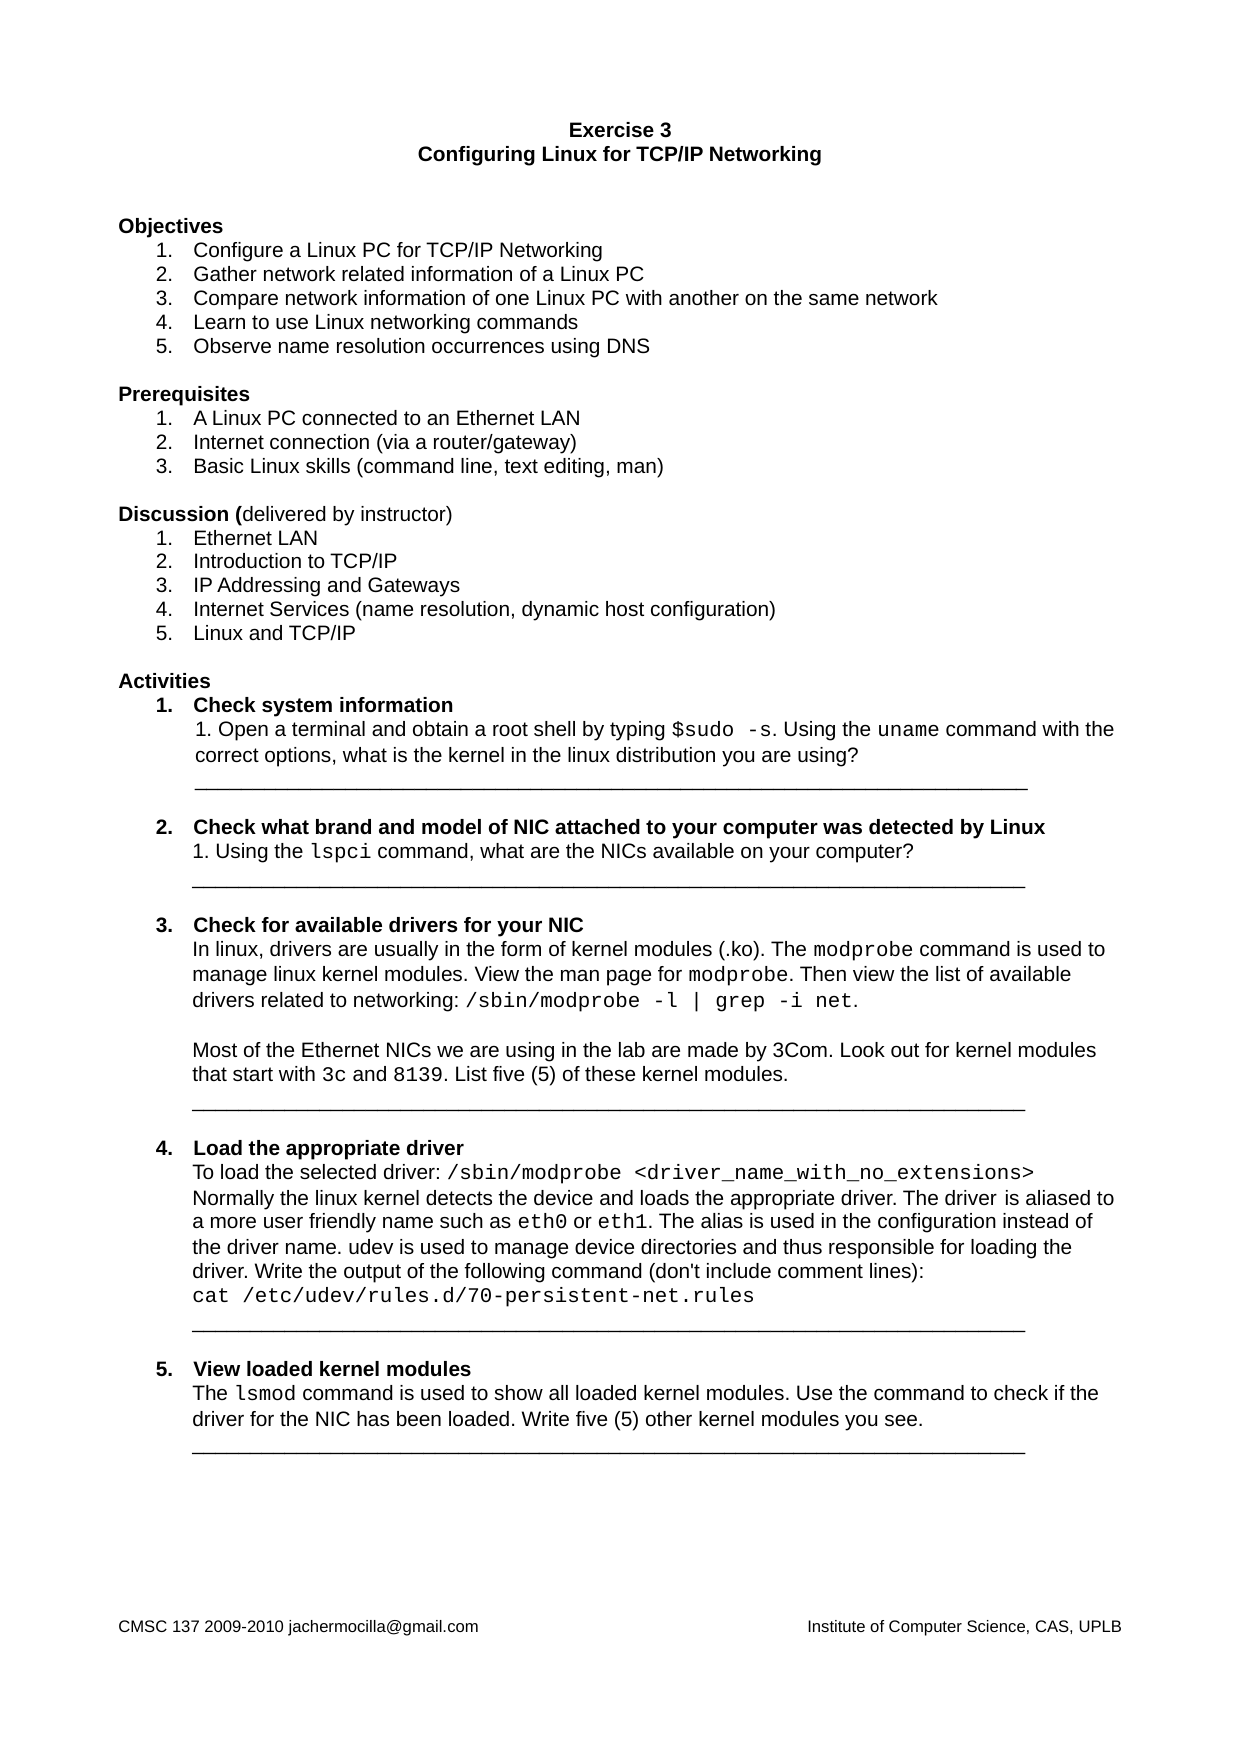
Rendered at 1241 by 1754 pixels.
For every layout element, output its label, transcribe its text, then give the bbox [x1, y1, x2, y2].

text Normally the linux kernel detects the device and loads the appropriate driver. The driver is aliased to a more user friendly name such as eth0 or eth1. The alias is used in the configuration instead of the driver name. udev is used to manage device directories and thus responsible for loading the driver. Write the output of the following command (don't include comment lines): [118, 1185, 1122, 1283]
text In linux, drivers are usually in the form of kernel modules (.ko). The modprobe command is used to manage linux kernel modules. View the man page for modprobe. Then view the list of available drivers related to networking: /sbin/modprobe -l | grep -i net. [118, 936, 1122, 1014]
list Linux and TCP/IP [156, 621, 1122, 645]
list Configure a Linux PC for TCP/IP Networking [156, 238, 1122, 262]
text Most of the Ethernet NICs we are using in the lab are made by 3Com. Look out for kernel modules that start with 3c and 8139. List five (5) of these kernel modules. [118, 1038, 1122, 1088]
list Internet Services (name resolution, dynamic host configuration) [156, 597, 1122, 621]
list Gather network related information of a Linux PC [156, 262, 1122, 286]
list Compare network information of one Linux PC with another on the same network [156, 286, 1122, 310]
text Prerequisites [118, 382, 1122, 406]
text ________________________________________________________________________ [118, 1431, 1122, 1454]
text cat /etc/udev/rules.d/70-persistent-net.rules [118, 1283, 1122, 1309]
text 1. Using the lspci command, what are the NICs available on your computer? [118, 839, 1122, 864]
text Objectives [118, 214, 1122, 238]
text The lsmod command is used to show all loaded kernel modules. Use the command to check if the driver for the NIC has been loaded. Write five (5) other kernel modules you see. [118, 1381, 1122, 1431]
list 1. Open a terminal and obtain a root shell by typing $sudo -s. Using the uname command with the correct options, what is the kernel in the linux distribution you are using? [195, 717, 1122, 767]
list Internet connection (via a router/gateway) [156, 429, 1122, 453]
text To load the selected driver: /sbin/modprobe <driver_name_with_no_extensions> [118, 1159, 1122, 1185]
list ________________________________________________________________________ [195, 767, 1122, 791]
text ________________________________________________________________________ [118, 864, 1122, 888]
text Configuring Linux for TCP/IP Networking [118, 142, 1122, 166]
list Ethernet LAN [156, 525, 1122, 549]
text Activities [118, 669, 1122, 693]
text Exercise 3 [118, 118, 1122, 142]
list Check system information [156, 693, 1122, 717]
list Basic Linux skills (command line, text editing, man) [156, 453, 1122, 477]
list IP Addressing and Gateways [156, 573, 1122, 597]
list Check for available drivers for your NIC [156, 912, 1122, 936]
list View loaded kernel modules [156, 1357, 1122, 1381]
list Learn to use Linux networking commands [156, 310, 1122, 334]
text ________________________________________________________________________ [118, 1309, 1122, 1333]
list A Linux PC connected to an Ethernet LAN [156, 406, 1122, 429]
text ________________________________________________________________________ [118, 1088, 1122, 1112]
list Load the appropriate driver [156, 1136, 1122, 1159]
text Discussion (delivered by instructor) [118, 501, 1122, 525]
list Observe name resolution occurrences using DNS [156, 334, 1122, 358]
list Check what brand and model of NIC attached to your computer was detected by Linux [156, 815, 1122, 839]
list Introduction to TCP/IP [156, 549, 1122, 573]
